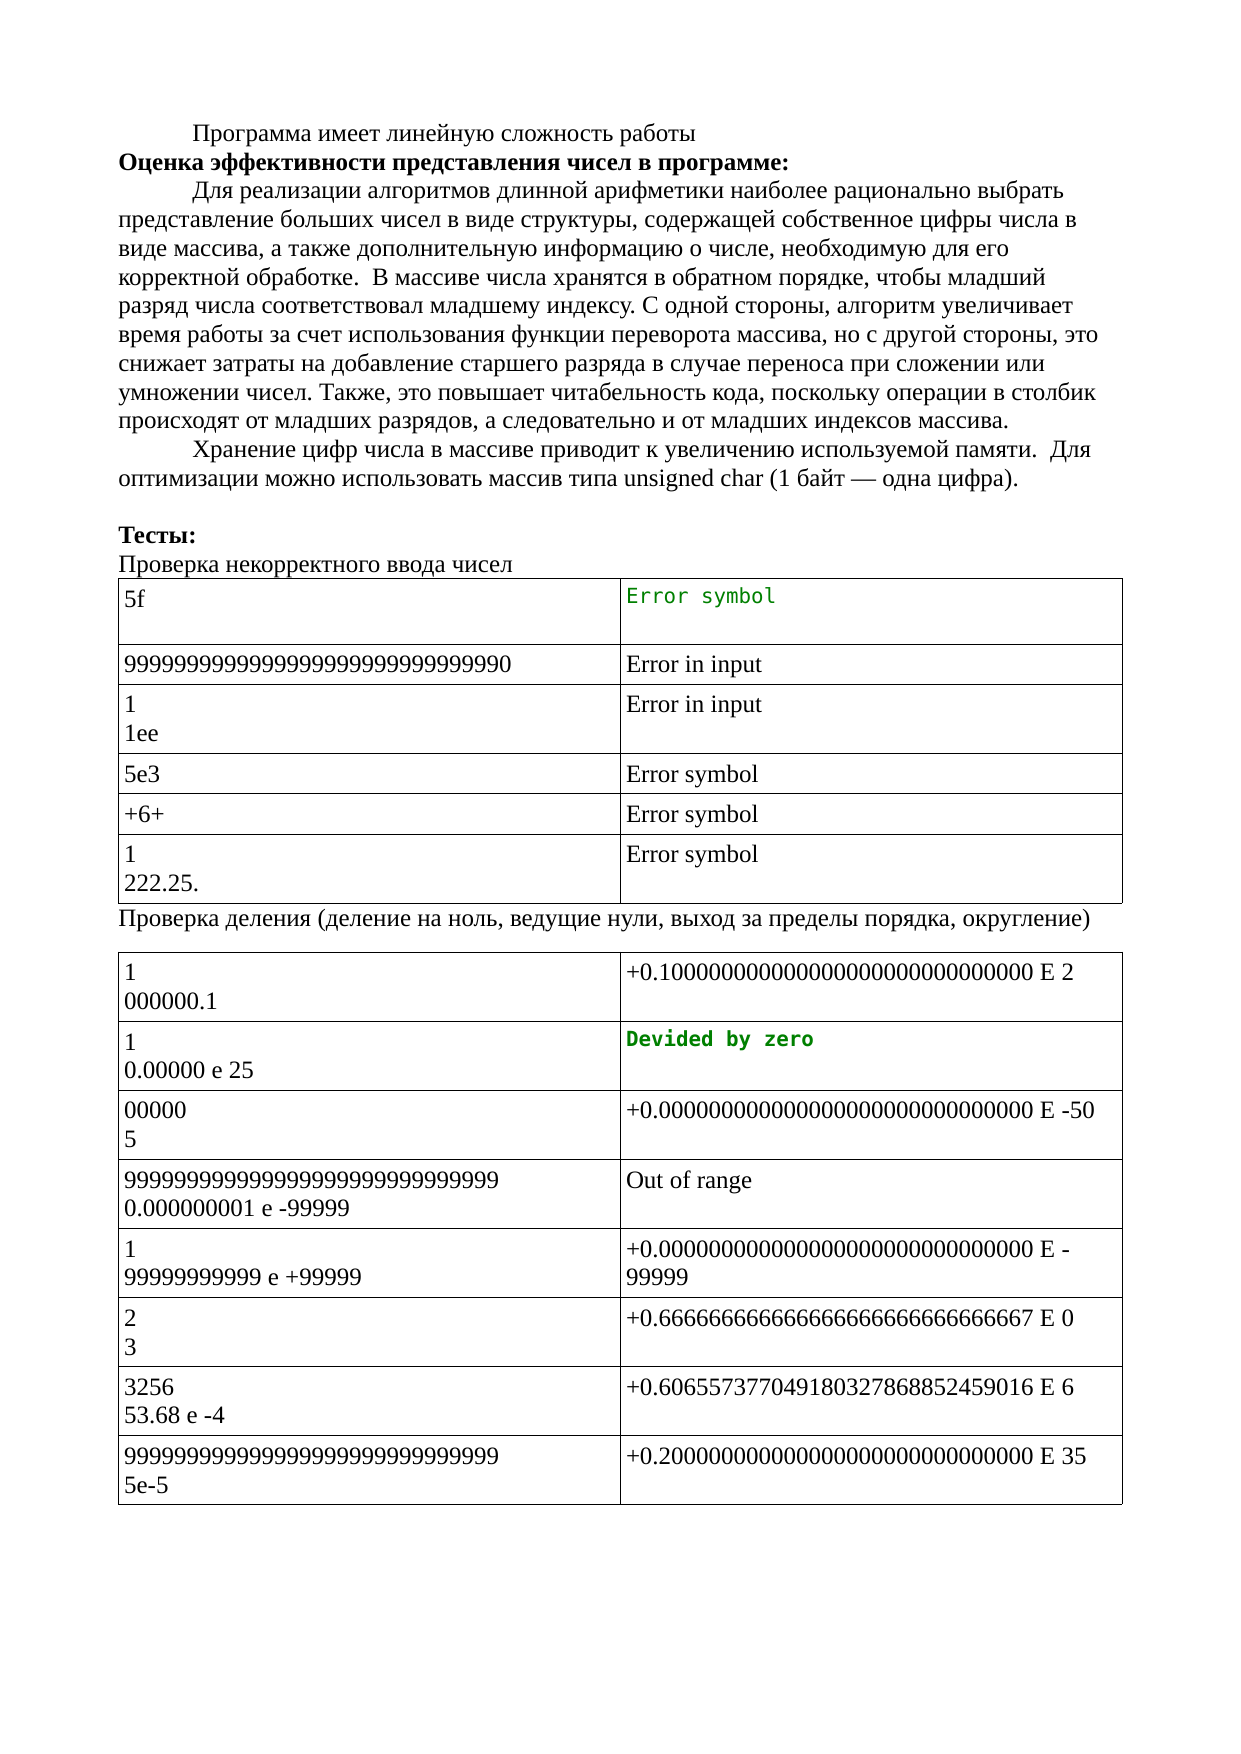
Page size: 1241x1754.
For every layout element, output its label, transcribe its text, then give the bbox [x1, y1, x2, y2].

table_cell 3256 53.68 e -4 [119, 1367, 620, 1435]
table_header 5f [119, 579, 620, 643]
table_cell +6+ [119, 794, 620, 833]
table_header 1 000000.1 [119, 953, 620, 1021]
table_cell 1 222.25. [119, 835, 620, 902]
table_cell 00000 5 [119, 1091, 620, 1159]
text Проверка деления (деление на ноль, ведущие нули, выход за пределы порядка, округление) [118, 904, 1122, 931]
table_cell Error symbol [621, 835, 1122, 902]
table_cell +0.200000000000000000000000000000 E 35 [621, 1436, 1122, 1504]
table_cell 2 3 [119, 1298, 620, 1366]
text Оценка эффективности представления чисел в программе: [118, 147, 1122, 176]
table_cell 999999999999999999999999999999 5e-5 [119, 1436, 620, 1504]
table_cell Error symbol [621, 794, 1122, 833]
table_cell +0.000000000000000000000000000000 E -99999 [621, 1229, 1122, 1297]
table_cell 1 1ee [119, 685, 620, 753]
table_cell 999999999999999999999999999999 0.000000001 e -99999 [119, 1160, 620, 1228]
table_cell 5e3 [119, 754, 620, 793]
table_header +0.100000000000000000000000000000 E 2 [621, 953, 1122, 1021]
table_cell +0.000000000000000000000000000000 E -50 [621, 1091, 1122, 1159]
table_cell Out of range [621, 1160, 1122, 1228]
table_cell 1 0.00000 e 25 [119, 1022, 620, 1090]
table_cell Error symbol [621, 754, 1122, 793]
table_cell +0.606557377049180327868852459016 E 6 [621, 1367, 1122, 1435]
text Для реализации алгоритмов длинной арифметики наиболее рационально выбрать представление больших чисел в виде структуры, содержащей собственное цифры числа в виде массива, а также дополнительную информацию о числе, необходимую для его корректной обработке. В массиве числа хранятся в обратном порядке, чтобы младший разряд числа соответствовал младшему индексу. С одной стороны, алгоритм увеличивает время работы за счет использования функции переворота массива, но с другой стороны, это снижает затраты на добавление старшего разряда в случае переноса при сложении или умножении чисел. Также, это повышает читабельность кода, поскольку операции в столбик происходят от младших разрядов, а следовательно и от младших индексов массива. [118, 176, 1122, 434]
text Программа имеет линейную сложность работы [118, 118, 1122, 147]
table_cell 1 99999999999 e +99999 [119, 1229, 620, 1297]
table_cell Error in input [621, 685, 1122, 753]
table_header Error symbol [621, 579, 1122, 643]
table_cell Devided by zero [621, 1022, 1122, 1090]
table_cell Error in input [621, 645, 1122, 684]
table_cell +0.666666666666666666666666666667 E 0 [621, 1298, 1122, 1366]
text Проверка некорректного ввода чисел [118, 549, 1122, 578]
text Тесты: [118, 521, 1122, 549]
text Хранение цифр числа в массиве приводит к увеличению используемой памяти. Для оптимизации можно использовать массив типа unsigned char (1 байт — одна цифра). [118, 434, 1122, 492]
table_cell 9999999999999999999999999999990 [119, 645, 620, 684]
